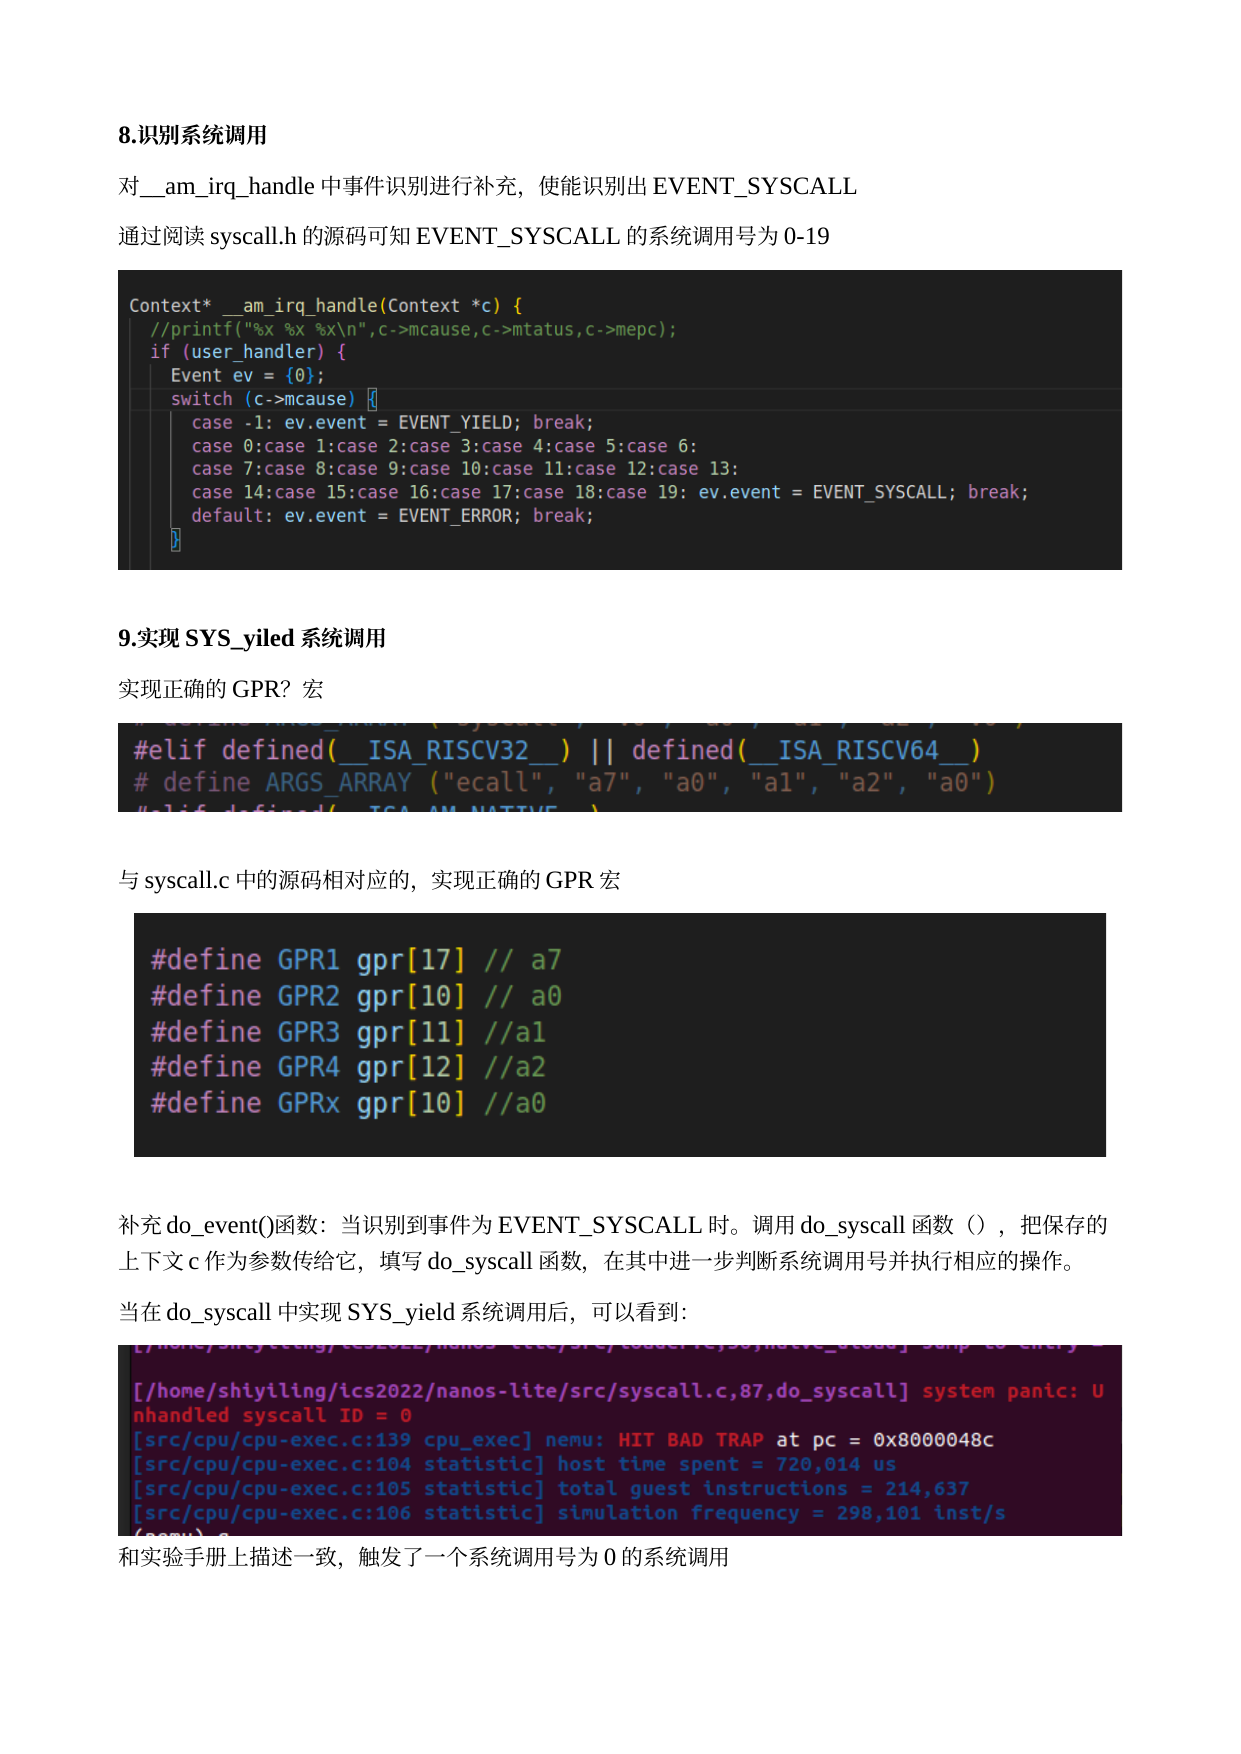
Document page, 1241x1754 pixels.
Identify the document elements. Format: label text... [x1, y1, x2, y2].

text 8.识别系统调用 [118, 118, 1122, 149]
picture [118, 1345, 1123, 1536]
text 与syscall.c中的源码相对应的，实现正确的GPR宏 [118, 863, 1122, 895]
text 对__am_irq_handle中事件识别进行补充，使能识别出EVENT_SYSCALL [118, 169, 1122, 200]
text 9.实现SYS_yiled系统调用 [118, 622, 1122, 653]
text 补充do_event()函数：当识别到事件为EVENT_SYSCALL时。调用do_syscall函数（），把保存的上下文c作为参数传给它，填写do_syscall函数，在其中进一步判断系统调用号并执行相应的操作。 [118, 1208, 1122, 1276]
text 实现正确的GPR？宏 [118, 672, 1122, 704]
text 和实验手册上描述一致，触发了一个系统调用号为0的系统调用 [118, 1536, 1122, 1572]
picture [134, 913, 1107, 1157]
picture [118, 270, 1123, 570]
picture [118, 723, 1123, 812]
text 当在do_syscall中实现SYS_yield系统调用后，可以看到： [118, 1295, 1122, 1326]
text 通过阅读syscall.h的源码可知EVENT_SYSCALL的系统调用号为0-19 [118, 219, 1122, 251]
